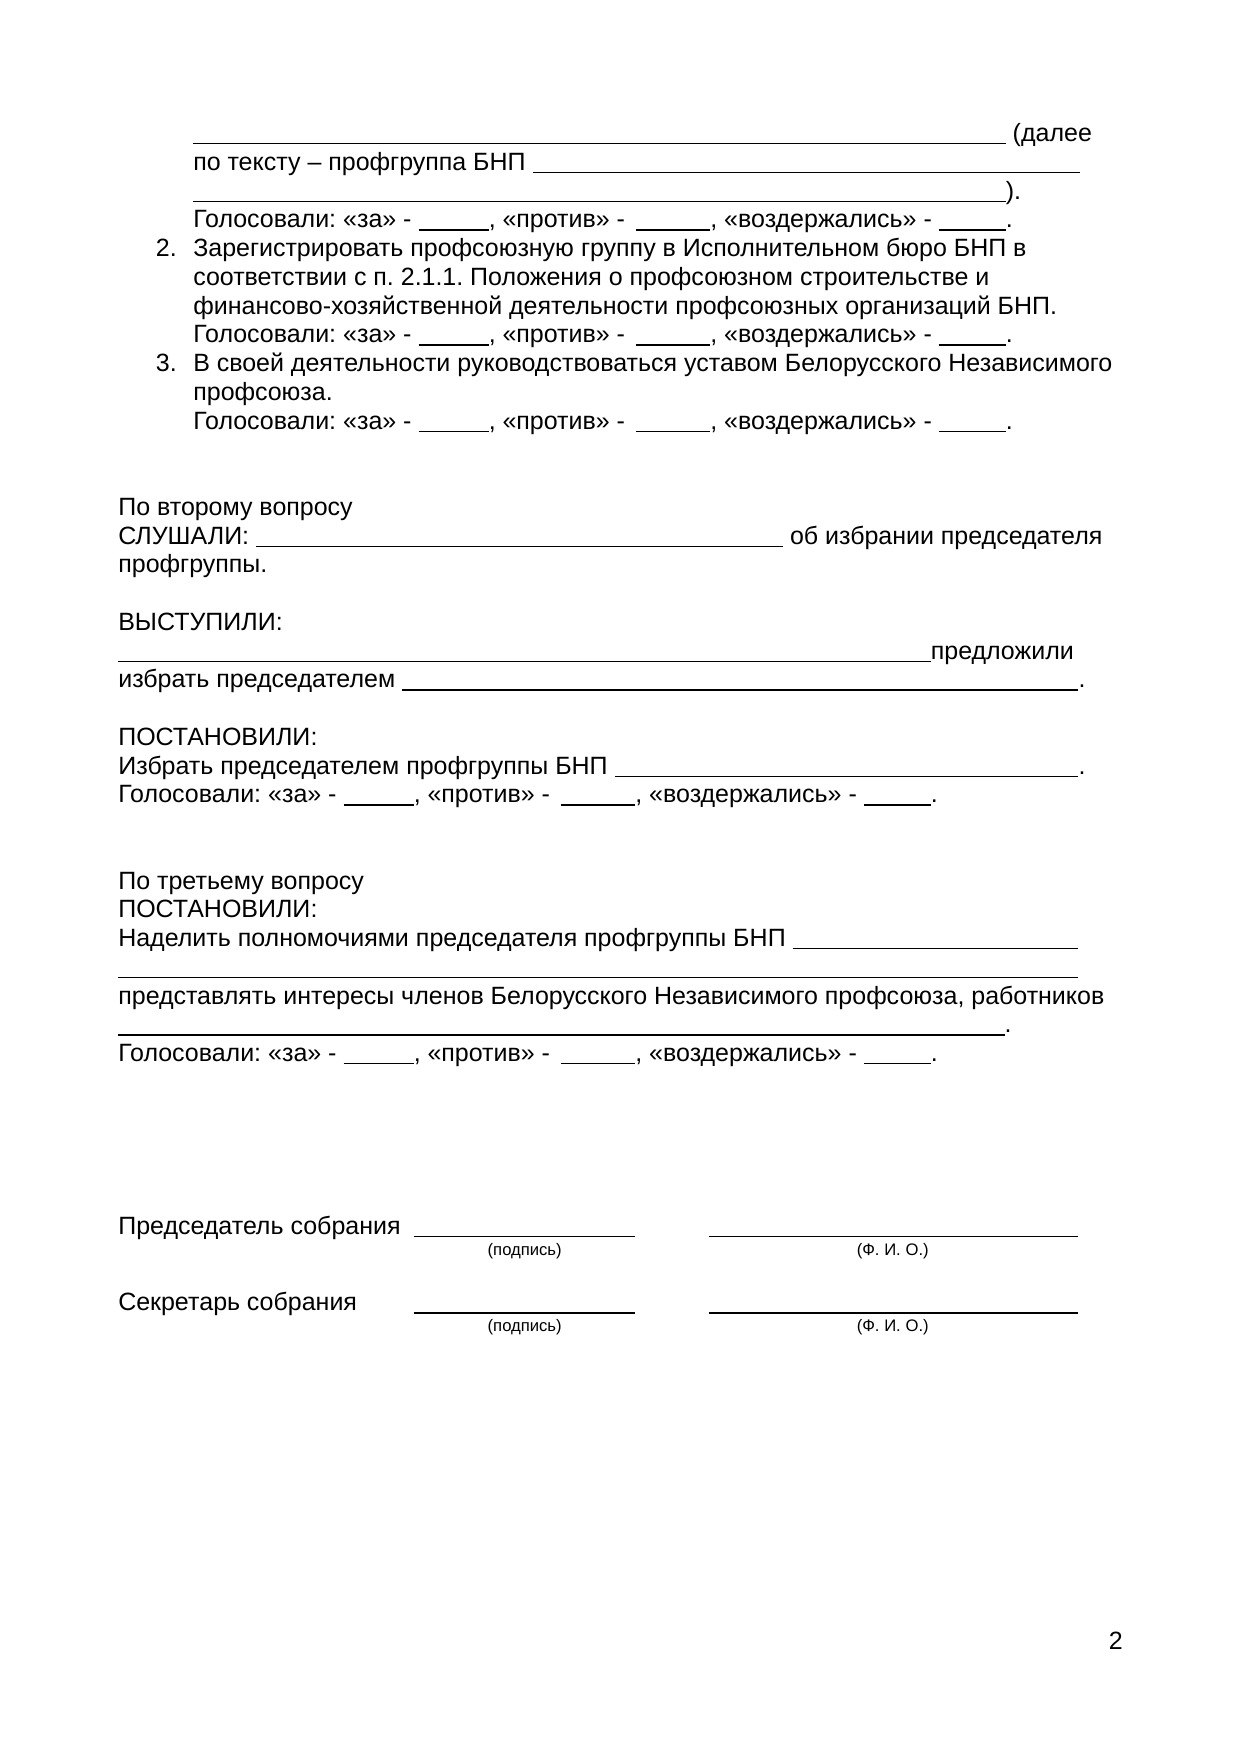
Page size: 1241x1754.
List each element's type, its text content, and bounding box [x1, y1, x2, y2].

text СЛУШАЛИ: об избрании председателя профгруппы. [118, 521, 1122, 578]
text предложили избрать председателем . [118, 636, 1122, 693]
list Зарегистрировать профсоюзную группу в Исполнительном бюро БНП в соответствии с п. 2.1.1. Положения о профсоюзном строительстве и финансово-хозяйственной деятельности профсоюзных организаций БНП. [156, 233, 1122, 319]
text представлять интересы членов Белорусского Независимого профсоюза, работников . [118, 981, 1122, 1038]
text ВЫСТУПИЛИ: [118, 607, 1122, 636]
list Голосовали: «за» - , «против» - , «воздержались» - . [156, 406, 1122, 434]
text (подпись) (Ф. И. О.) [118, 1239, 1122, 1258]
text ПОСТАНОВИЛИ: [118, 894, 1122, 923]
text Голосовали: «за» - , «против» - , «воздержались» - . [118, 779, 1122, 808]
text По третьему вопросу [118, 866, 1122, 894]
text По второму вопросу [118, 492, 1122, 521]
list Голосовали: «за» - , «против» - , «воздержались» - . [156, 319, 1122, 348]
list (далее по тексту – профгруппа БНП ). [156, 118, 1122, 204]
list Голосовали: «за» - , «против» - , «воздержались» - . [156, 204, 1122, 233]
text Председатель собрания [118, 1211, 1122, 1239]
text Секретарь собрания [118, 1287, 1122, 1316]
text Избрать председателем профгруппы БНП . [118, 751, 1122, 779]
text ПОСТАНОВИЛИ: [118, 722, 1122, 751]
text Голосовали: «за» - , «против» - , «воздержались» - . [118, 1038, 1122, 1067]
text Наделить полномочиями председателя профгруппы БНП [118, 923, 1122, 952]
text (подпись) (Ф. И. О.) [118, 1316, 1122, 1335]
list В своей деятельности руководствоваться уставом Белорусского Независимого профсоюза. [156, 348, 1122, 406]
